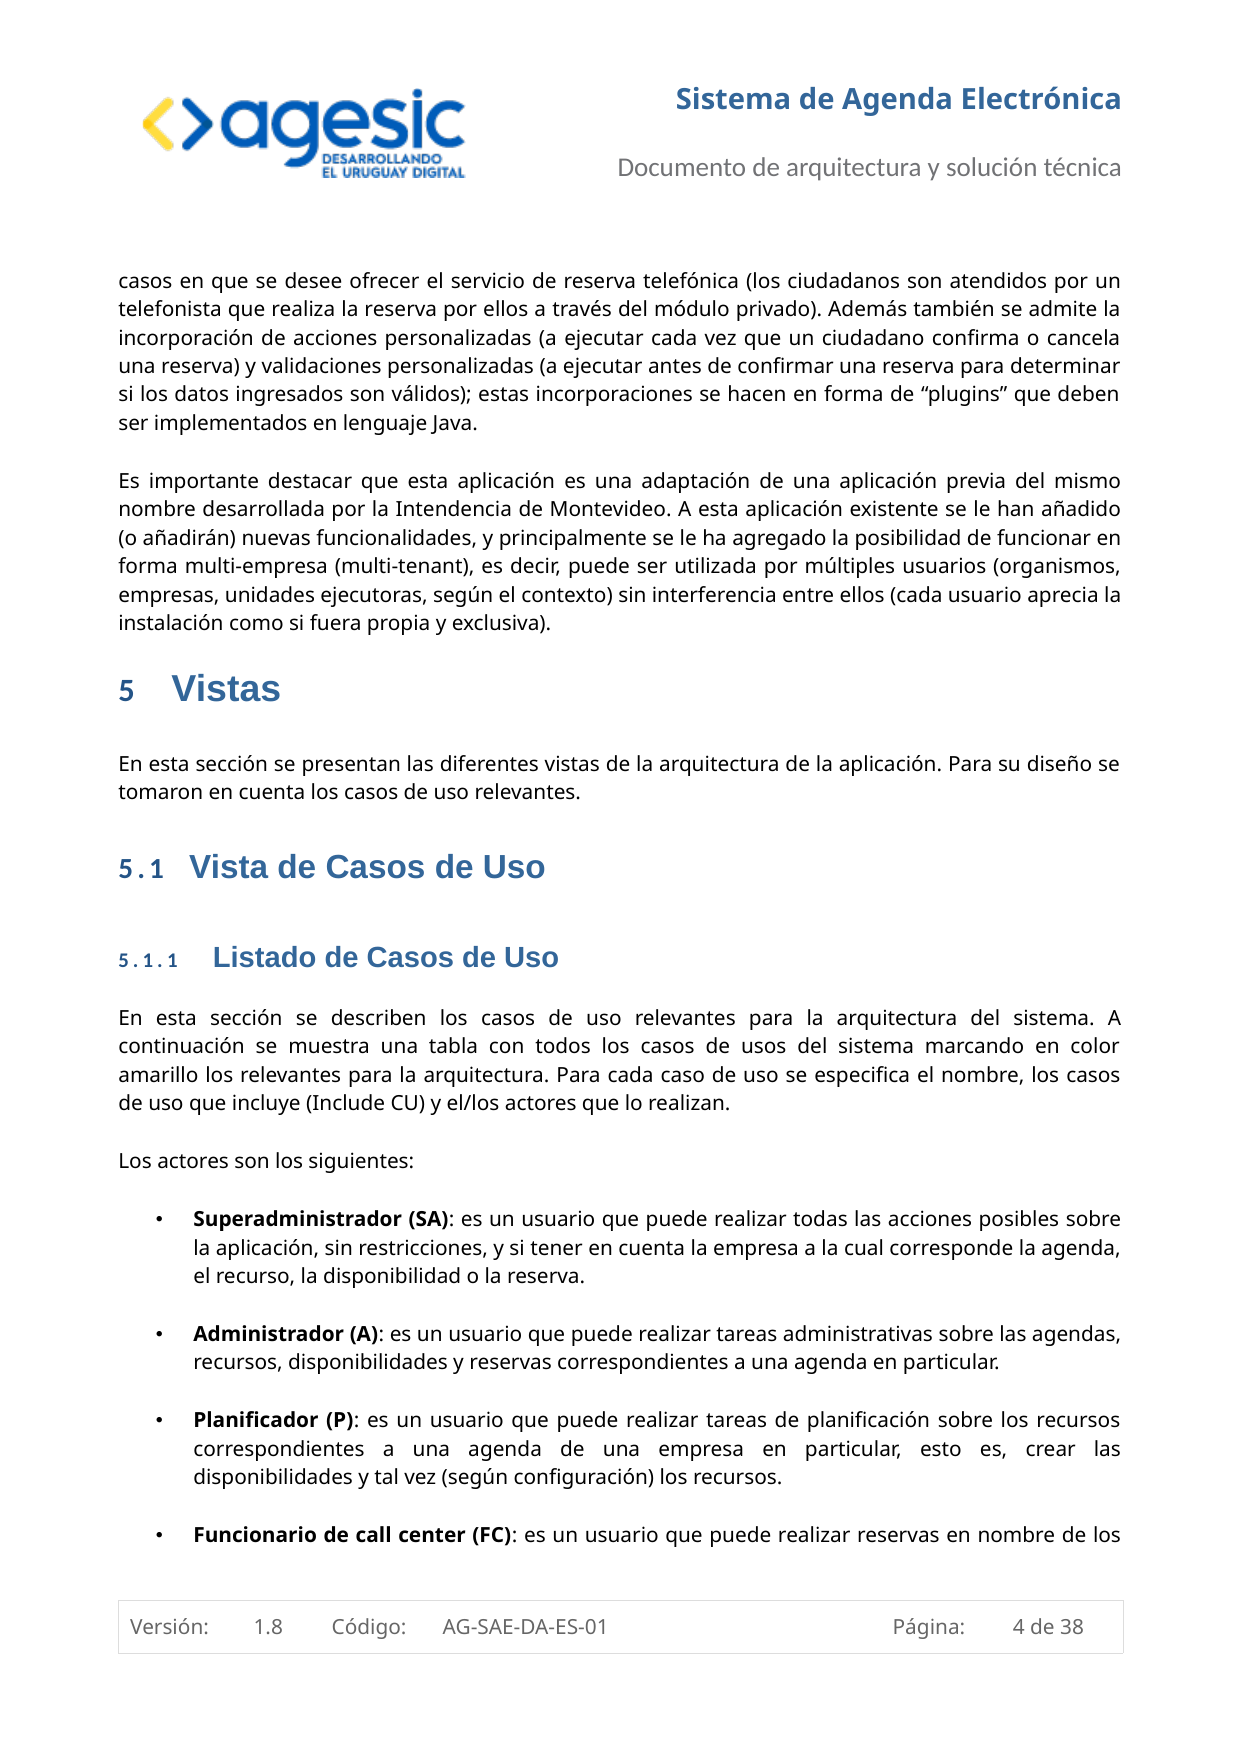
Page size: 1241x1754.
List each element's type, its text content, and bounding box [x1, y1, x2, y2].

text En esta sección se describen los casos de uso relevantes para la arquitectura del sistema. A continuación se muestra una tabla con todos los casos de usos del sistema marcando en color amarillo los relevantes para la arquitectura. Para cada caso de uso se especifica el nombre, los casos de uso que incluye (Include CU) y el/los actores que lo realizan. [118, 1003, 1122, 1117]
text En esta sección se presentan las diferentes vistas de la arquitectura de la aplicación. Para su diseño se tomaron en cuenta los casos de uso relevantes. [118, 749, 1122, 806]
list Planificador (P): es un usuario que puede realizar tareas de planificación sobre los recursos correspondientes a una agenda de una empresa en particular, esto es, crear las disponibilidades y tal vez (según configuración) los recursos. [156, 1405, 1122, 1491]
text casos en que se desee ofrecer el servicio de reserva telefónica (los ciudadanos son atendidos por un telefonista que realiza la reserva por ellos a través del módulo privado). Además también se admite la incorporación de acciones personalizadas (a ejecutar cada vez que un ciudadano confirma o cancela una reserva) y validaciones personalizadas (a ejecutar antes de confirmar una reserva para determinar si los datos ingresados son válidos); estas incorporaciones se hacen en forma de “plugins” que deben ser implementados en lenguaje Java. [118, 266, 1122, 436]
subtitle Vista de Casos de Uso [118, 847, 1122, 886]
list Superadministrador (SA): es un usuario que puede realizar todas las acciones posibles sobre la aplicación, sin restricciones, y si tener en cuenta la empresa a la cual corresponde la agenda, el recurso, la disponibilidad o la reserva. [156, 1204, 1122, 1289]
list Funcionario de call center (FC): es un usuario que puede realizar reservas en nombre de los [156, 1520, 1122, 1548]
text Los actores son los siguientes: [118, 1146, 1122, 1175]
subtitle Vistas [118, 666, 1122, 709]
text Es importante destacar que esta aplicación es una adaptación de una aplicación previa del mismo nombre desarrollada por la Intendencia de Montevideo. A esta aplicación existente se le han añadido (o añadirán) nuevas funcionalidades, y principalmente se le ha agregado la posibilidad de funcionar en forma multi-empresa (multi-tenant), es decir, puede ser utilizada por múltiples usuarios (organismos, empresas, unidades ejecutoras, según el contexto) sin interferencia entre ellos (cada usuario aprecia la instalación como si fuera propia y exclusiva). [118, 466, 1122, 637]
subtitle Listado de Casos de Uso [118, 940, 1122, 974]
list Administrador (A): es un usuario que puede realizar tareas administrativas sobre las agendas, recursos, disponibilidades y reservas correspondientes a una agenda en particular. [156, 1319, 1122, 1376]
picture [142, 88, 466, 178]
